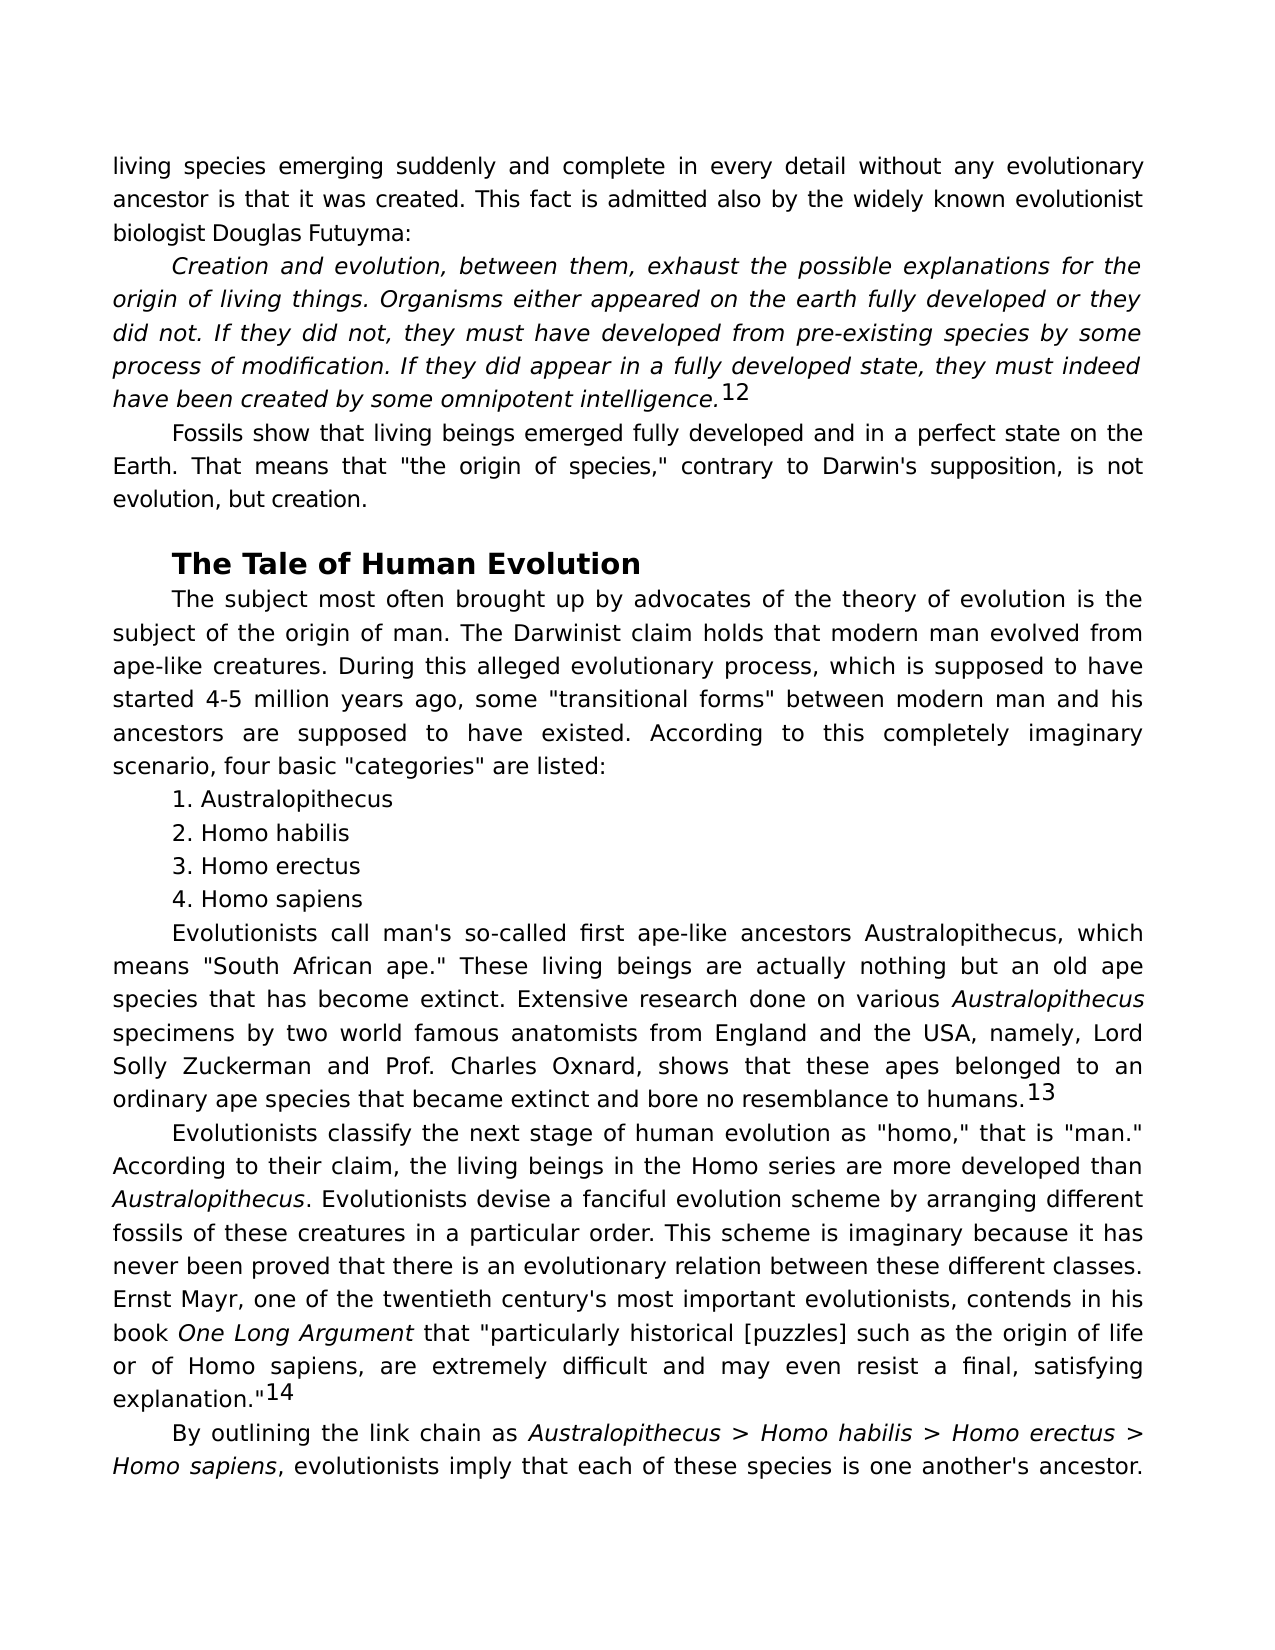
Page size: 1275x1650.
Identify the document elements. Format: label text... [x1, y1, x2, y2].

text Evolutionists call man's so-called first ape-like ancestors Australopithecus, which means "South African ape." These living beings are actually nothing but an old ape species that has become extinct. Extensive research done on various Australopithecus specimens by two world famous anatomists from England and the USA, namely, Lord Solly Zuckerman and Prof. Charles Oxnard, shows that these apes belonged to an ordinary ape species that became extinct and bore no resemblance to humans.13 [112, 914, 1145, 1114]
text Creation and evolution, between them, exhaust the possible explanations for the origin of living things. Organisms either appeared on the earth fully developed or they did not. If they did not, they must have developed from pre-existing species by some process of modification. If they did appear in a fully developed state, they must indeed have been created by some omnipotent intelligence.12 [112, 248, 1145, 414]
text 4. Homo sapiens [112, 881, 1145, 914]
text Evolutionists classify the next stage of human evolution as "homo," that is "man." According to their claim, the living beings in the Homo series are more developed than Australopithecus. Evolutionists devise a fanciful evolution scheme by arranging different fossils of these creatures in a particular order. This scheme is imaginary because it has never been proved that there is an evolutionary relation between these different classes. Ernst Mayr, one of the twentieth century's most important evolutionists, contends in his book One Long Argument that "particularly historical [puzzles] such as the origin of life or of Homo sapiens, are extremely difficult and may even resist a final, satisfying explanation."14 [112, 1114, 1145, 1414]
text 2. Homo habilis [112, 814, 1145, 848]
text 3. Homo erectus [112, 848, 1145, 881]
text Fossils show that living beings emerged fully developed and in a perfect state on the Earth. That means that "the origin of species," contrary to Darwin's supposition, is not evolution, but creation. [112, 414, 1145, 514]
text By outlining the link chain as Australopithecus > Homo habilis > Homo erectus > Homo sapiens, evolutionists imply that each of these species is one another's ancestor. [112, 1414, 1145, 1481]
text living species emerging suddenly and complete in every detail without any evolutionary ancestor is that it was created. This fact is admitted also by the widely known evolutionist biologist Douglas Futuyma: [112, 148, 1145, 248]
text The Tale of Human Evolution [112, 548, 1145, 581]
text 1. Australopithecus [112, 781, 1145, 814]
text The subject most often brought up by advocates of the theory of evolution is the subject of the origin of man. The Darwinist claim holds that modern man evolved from ape-like creatures. During this alleged evolutionary process, which is supposed to have started 4-5 million years ago, some "transitional forms" between modern man and his ancestors are supposed to have existed. According to this completely imaginary scenario, four basic "categories" are listed: [112, 581, 1145, 781]
